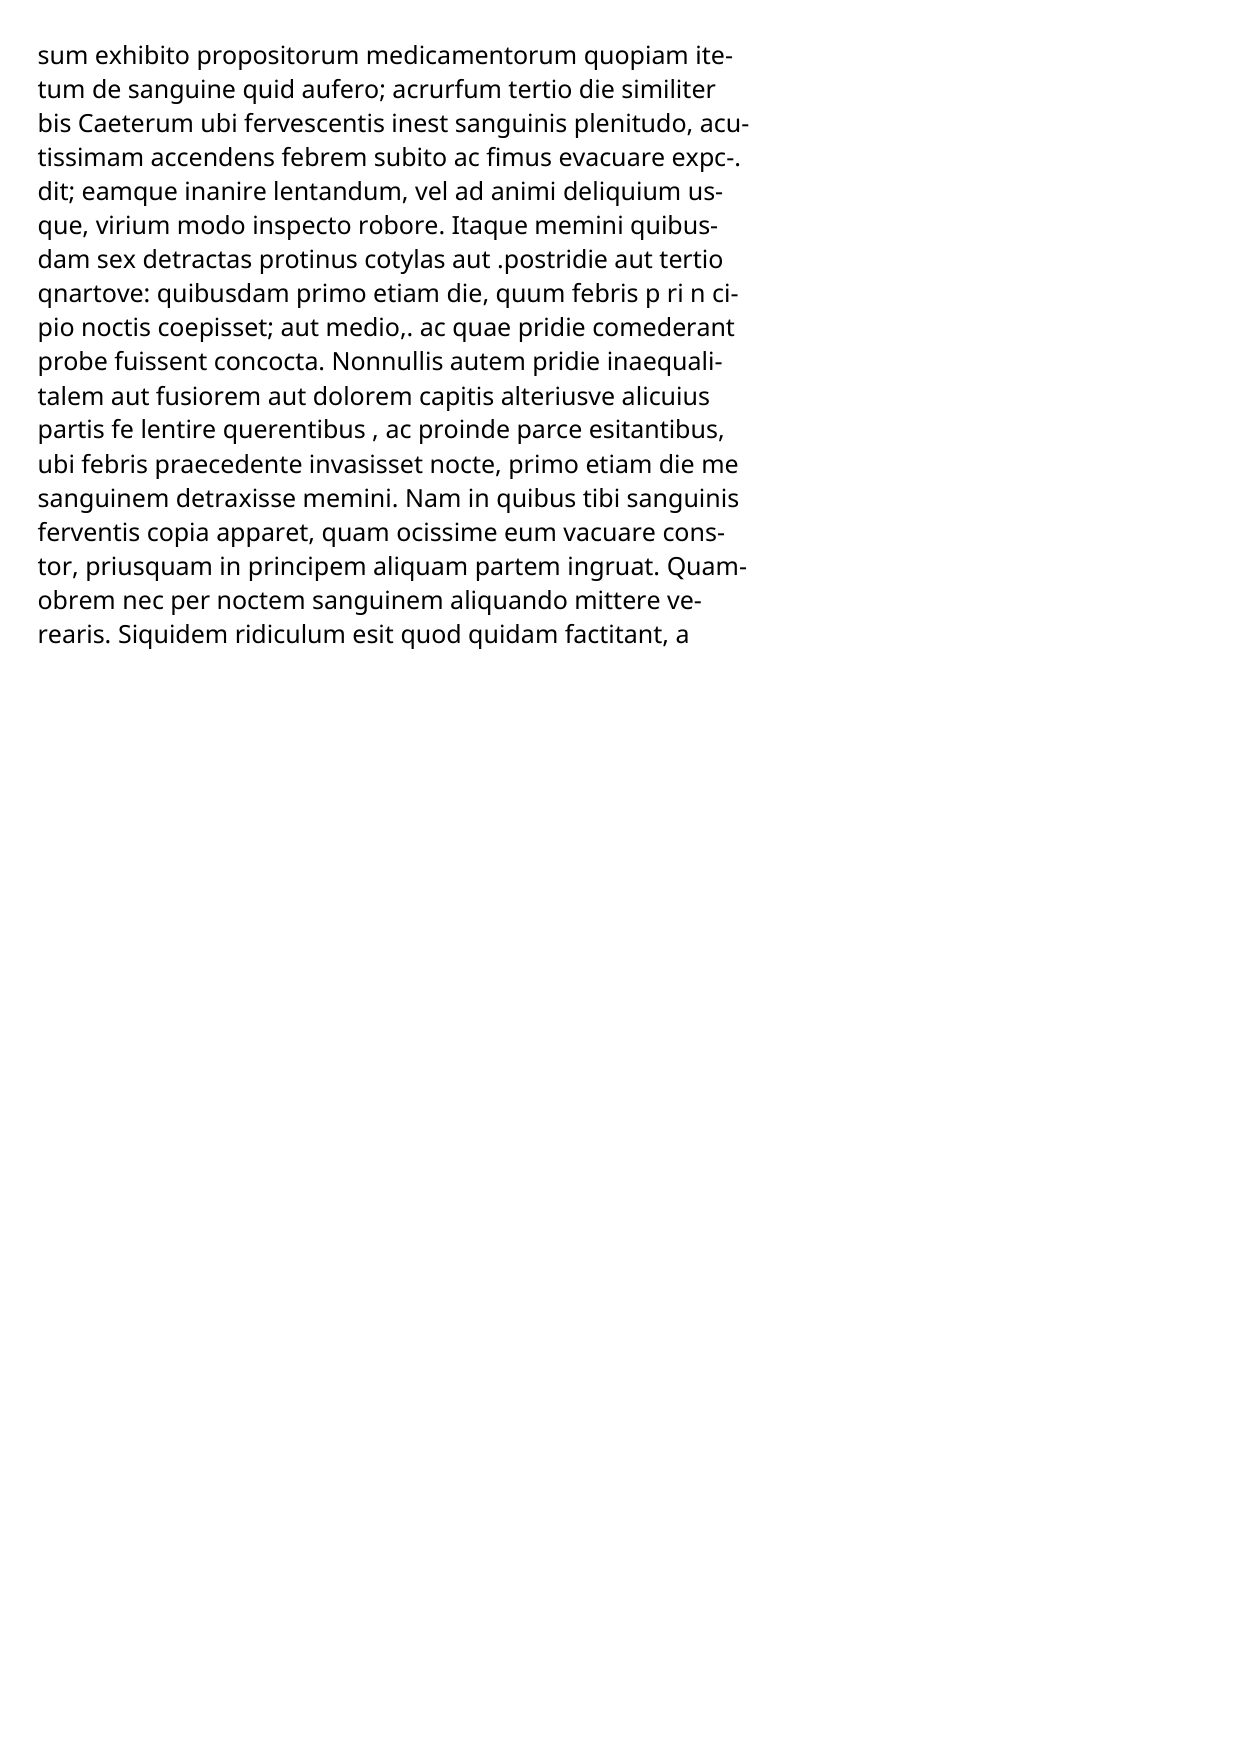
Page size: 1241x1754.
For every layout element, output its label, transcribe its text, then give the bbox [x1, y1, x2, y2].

text sum exhibito propositorum medicamentorum quopiam ite- tum de sanguine quid aufero; acrurfum tertio die similiter bis Caeterum ubi fervescentis inest sanguinis plenitudo, acu- tissimam accendens febrem subito ac fimus evacuare expc-. dit; eamque inanire lentandum, vel ad animi deliquium us- que, virium modo inspecto robore. Itaque memini quibus- dam sex detractas protinus cotylas aut .postridie aut tertio qnartove: quibusdam primo etiam die, quum febris p ri n ci- pio noctis coepisset; aut medio,. ac quae pridie comederant probe fuissent concocta. Nonnullis autem pridie inaequali- talem aut fusiorem aut dolorem capitis alteriusve alicuius partis fe lentire querentibus , ac proinde parce esitantibus, ubi febris praecedente invasisset nocte, primo etiam die me sanguinem detraxisse memini. Nam in quibus tibi sanguinis ferventis copia apparet, quam ocissime eum vacuare cons- tor, priusquam in principem aliquam partem ingruat. Quam- obrem nec per noctem sanguinem aliquando mittere ve- rearis. Siquidem ridiculum esit quod quidam factitant, a [37, 37, 1203, 651]
